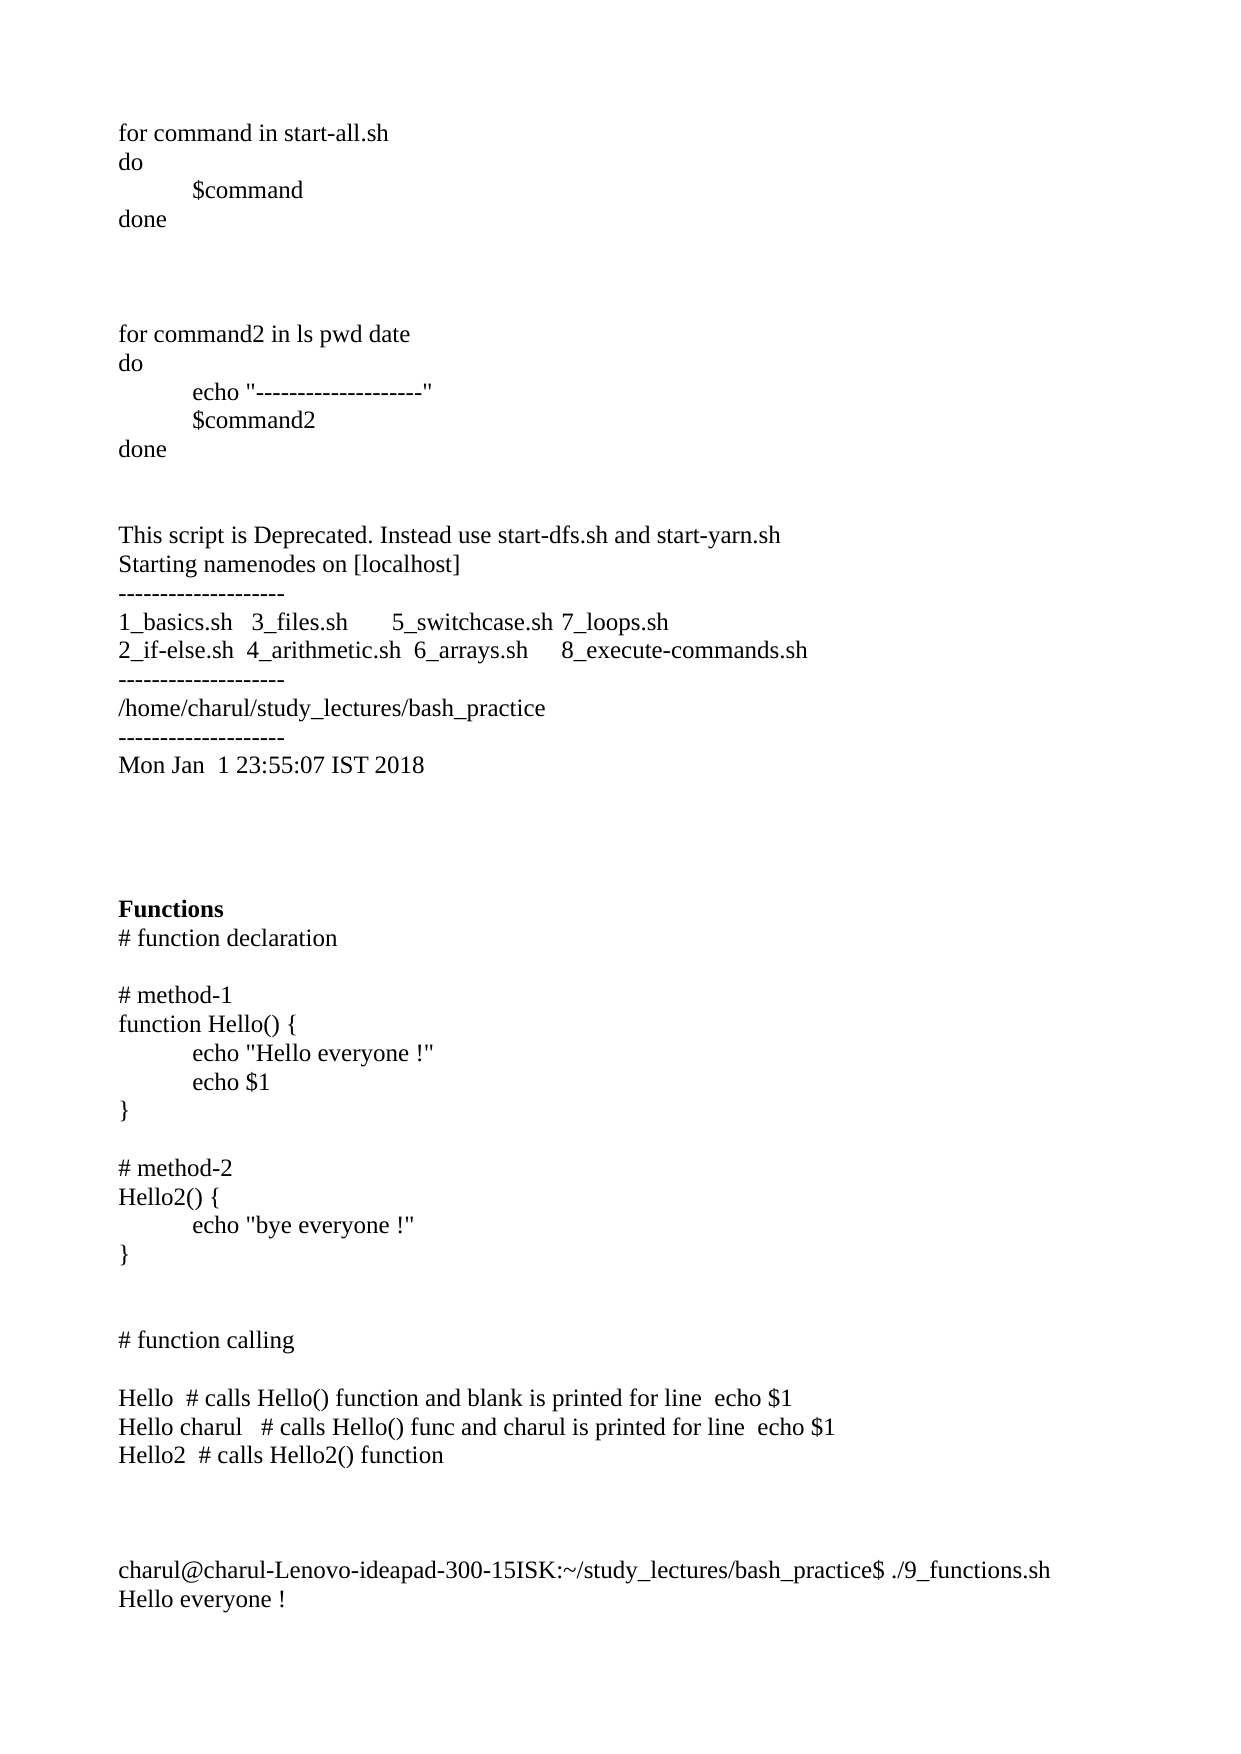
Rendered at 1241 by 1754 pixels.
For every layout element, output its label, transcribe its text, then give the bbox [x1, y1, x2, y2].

text echo "--------------------" [118, 377, 1122, 406]
text # function calling [118, 1326, 1122, 1354]
text do [118, 147, 1122, 176]
text Hello # calls Hello() function and blank is printed for line echo $1 [118, 1383, 1122, 1412]
text do [118, 348, 1122, 377]
text done [118, 204, 1122, 233]
text done [118, 434, 1122, 463]
text Hello2() { [118, 1182, 1122, 1211]
text $command [118, 176, 1122, 204]
text 1_basics.sh 3_files.sh 5_switchcase.sh 7_loops.sh [118, 607, 1122, 636]
text charul@charul-Lenovo-ideapad-300-15ISK:~/study_lectures/bash_practice$ ./9_functions.sh [118, 1556, 1122, 1584]
text } [118, 1096, 1122, 1124]
text Hello everyone ! [118, 1584, 1122, 1613]
text -------------------- [118, 722, 1122, 751]
text Mon Jan 1 23:55:07 IST 2018 [118, 751, 1122, 779]
text } [118, 1239, 1122, 1268]
text -------------------- [118, 578, 1122, 607]
text -------------------- [118, 664, 1122, 693]
text echo $1 [118, 1067, 1122, 1096]
text for command in start-all.sh [118, 118, 1122, 147]
text This script is Deprecated. Instead use start-dfs.sh and start-yarn.sh [118, 521, 1122, 549]
text 2_if-else.sh 4_arithmetic.sh 6_arrays.sh 8_execute-commands.sh [118, 636, 1122, 664]
text /home/charul/study_lectures/bash_practice [118, 693, 1122, 722]
text # method-2 [118, 1153, 1122, 1182]
text echo "bye everyone !" [118, 1211, 1122, 1239]
text # method-1 [118, 981, 1122, 1009]
text echo "Hello everyone !" [118, 1038, 1122, 1067]
text for command2 in ls pwd date [118, 319, 1122, 348]
text $command2 [118, 406, 1122, 434]
text Hello charul # calls Hello() func and charul is printed for line echo $1 [118, 1412, 1122, 1441]
text Hello2 # calls Hello2() function [118, 1441, 1122, 1469]
text function Hello() { [118, 1009, 1122, 1038]
text Functions [118, 894, 1122, 923]
text Starting namenodes on [localhost] [118, 549, 1122, 578]
text # function declaration [118, 923, 1122, 952]
